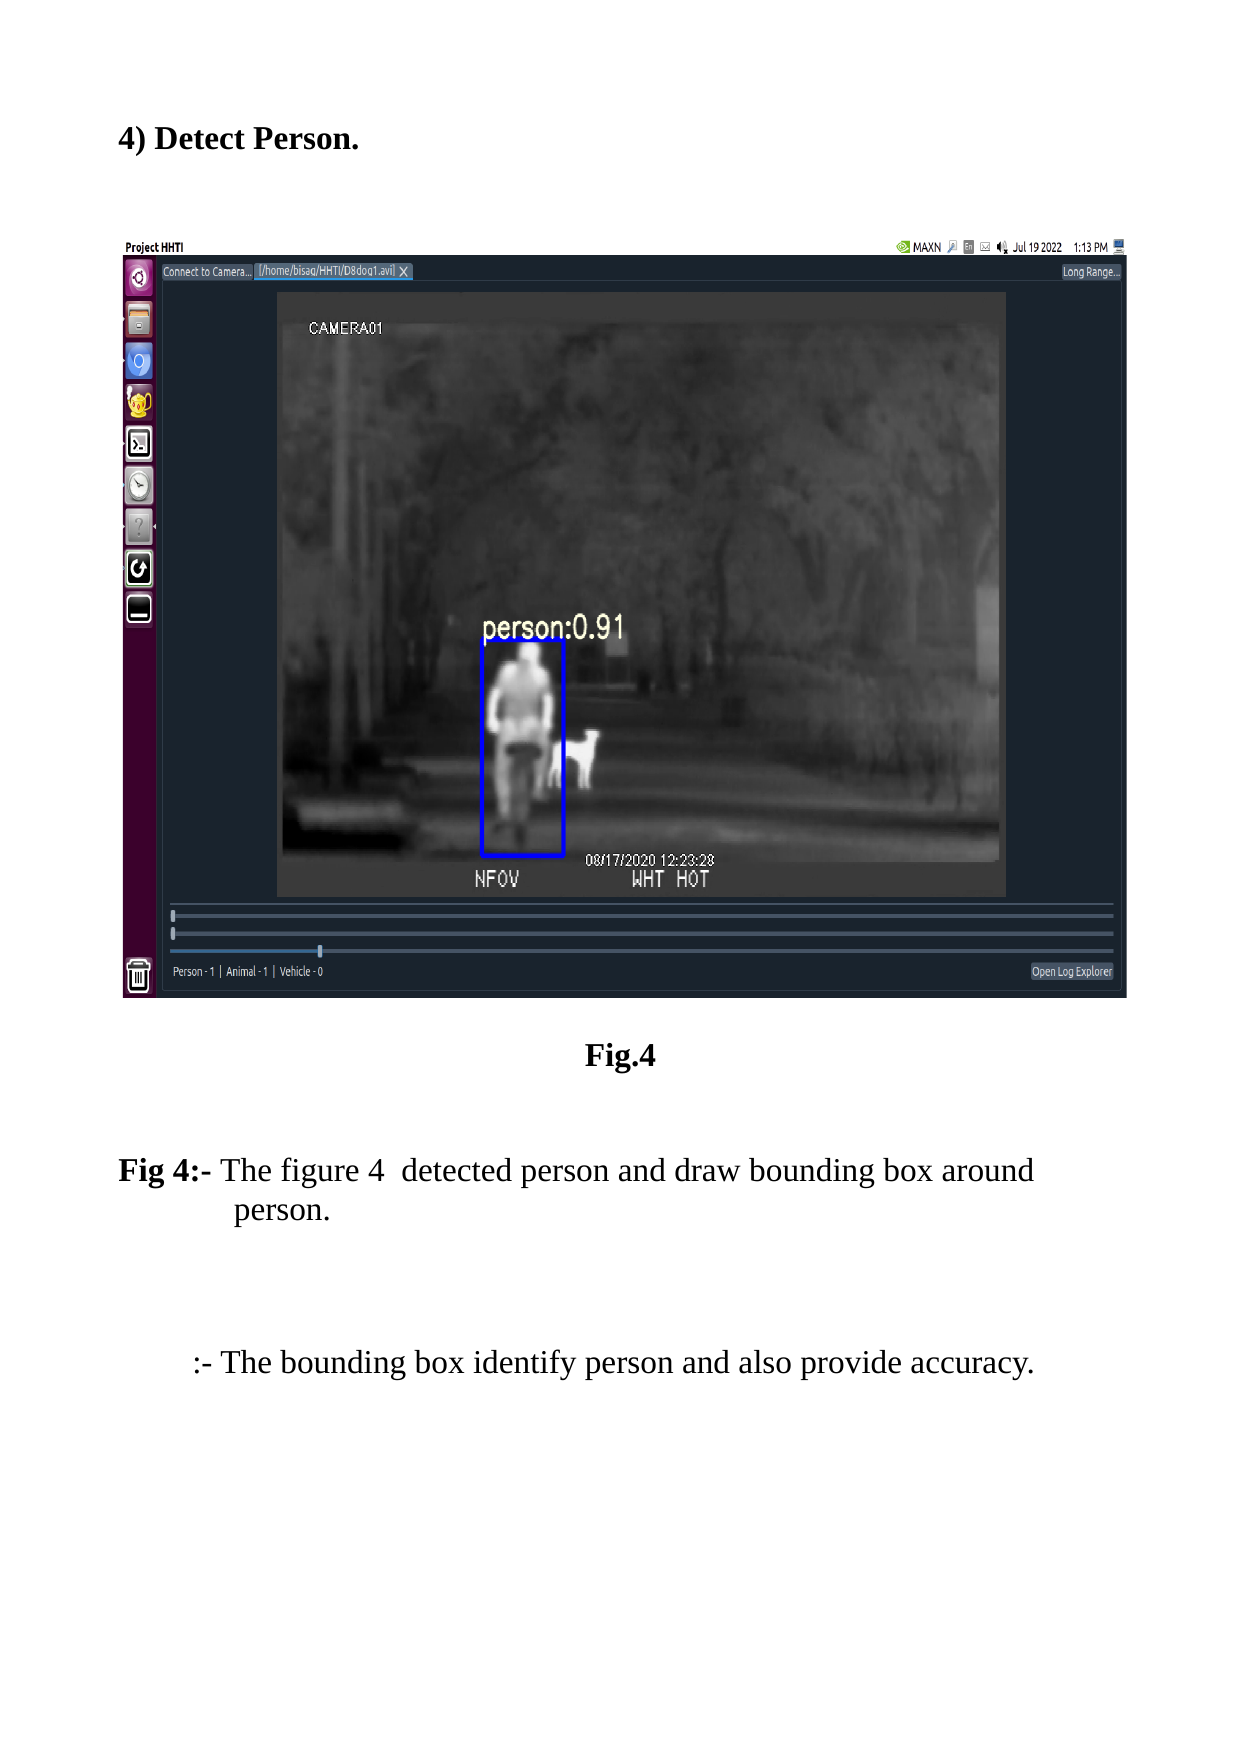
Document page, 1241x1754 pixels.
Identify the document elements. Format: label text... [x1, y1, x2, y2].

text Fig 4:- The figure 4 detected person and draw bounding box around person. [118, 1151, 1122, 1227]
text :- The bounding box identify person and also provide accuracy. [118, 1342, 1122, 1381]
picture [122, 238, 1127, 998]
text 4) Detect Person. [118, 118, 1122, 156]
text Fig.4 [118, 1036, 1122, 1074]
